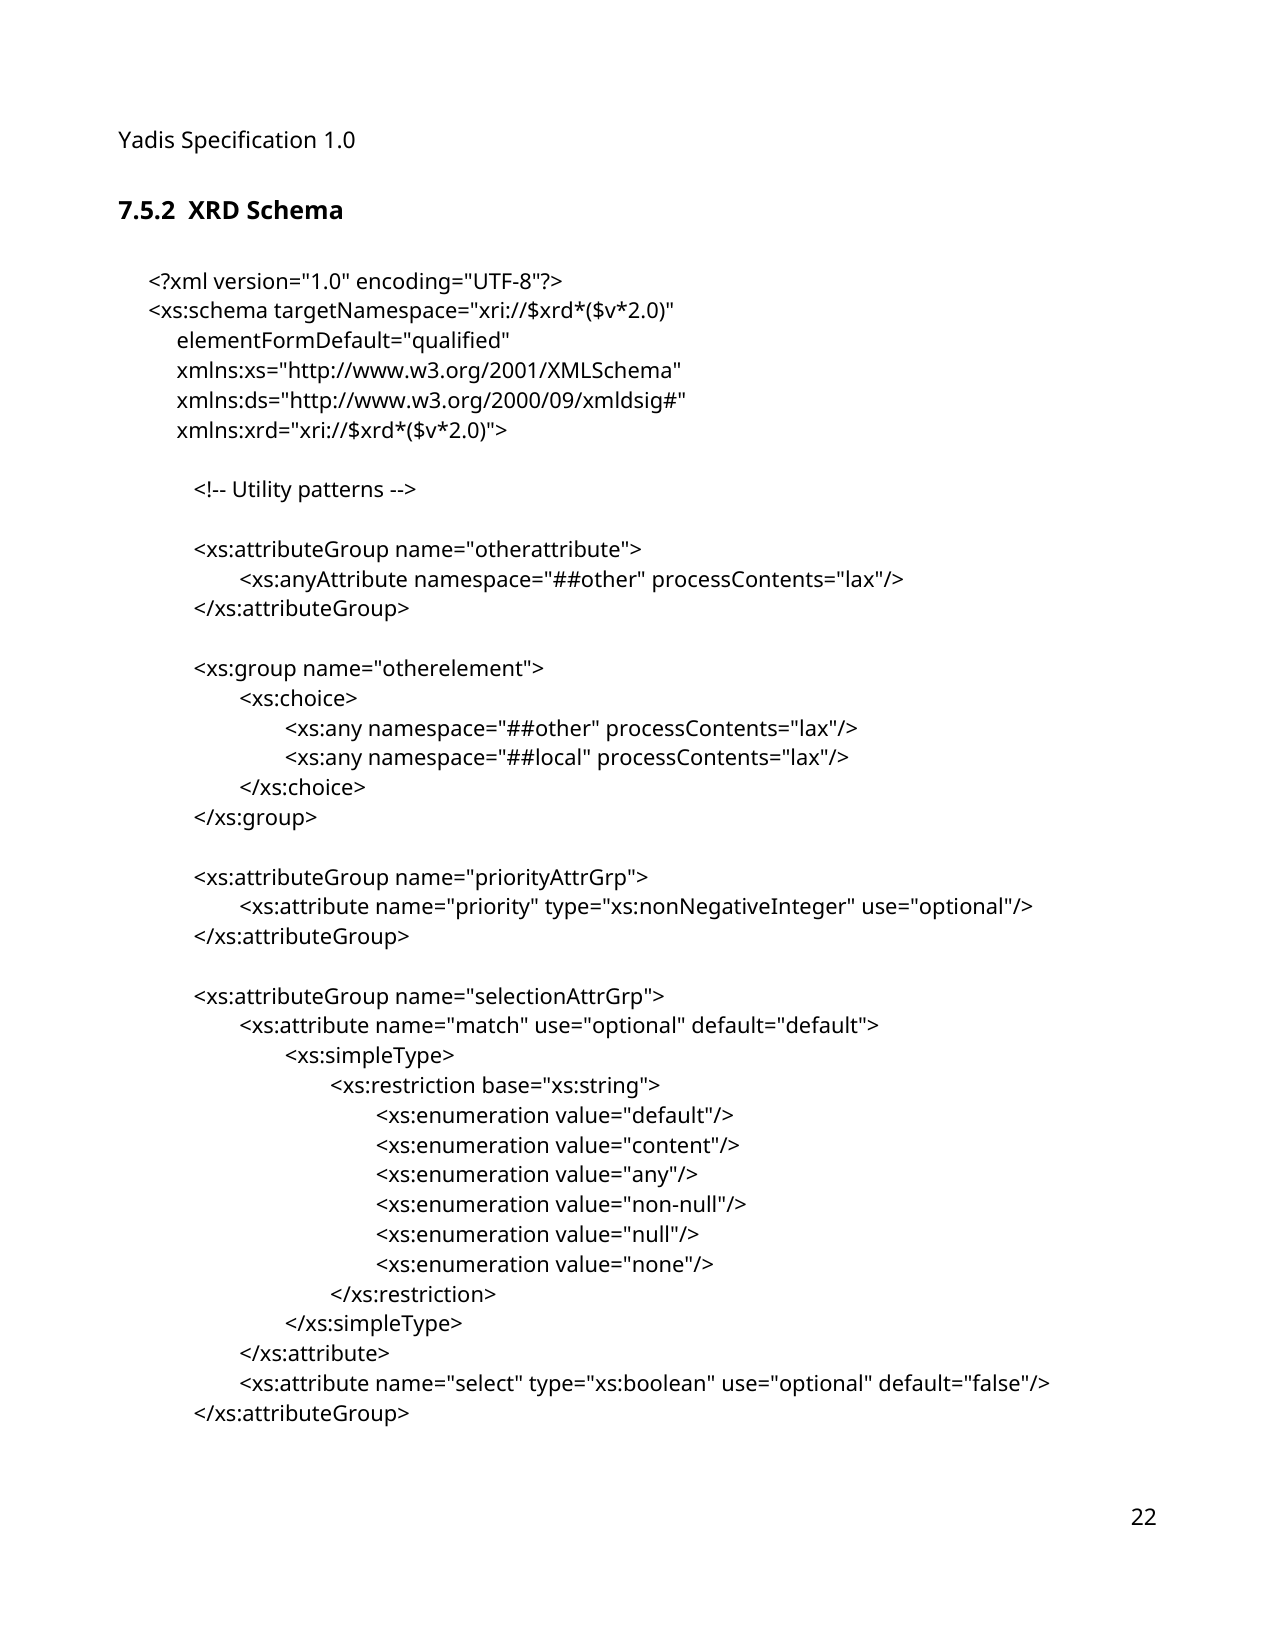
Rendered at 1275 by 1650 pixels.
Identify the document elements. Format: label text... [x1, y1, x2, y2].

subtitle 7.5.2 XRD Schema [118, 193, 1157, 227]
text </xs:attributeGroup> [148, 1398, 1157, 1428]
text <xs:simpleType> [148, 1040, 1157, 1070]
text <!-- Utility patterns --> [148, 474, 1157, 504]
text <xs:any namespace="##other" processContents="lax"/> [148, 713, 1157, 742]
text <xs:schema targetNamespace="xri://$xrd*($v*2.0)" [148, 296, 1157, 325]
text <xs:enumeration value="default"/> [148, 1100, 1157, 1130]
text <xs:group name="otherelement"> [148, 653, 1157, 683]
text </xs:attributeGroup> [148, 921, 1157, 951]
text <xs:attributeGroup name="selectionAttrGrp"> [148, 981, 1157, 1011]
text </xs:attributeGroup> [148, 593, 1157, 623]
text <xs:attribute name="select" type="xs:boolean" use="optional" default="false"/> [148, 1368, 1157, 1398]
text <xs:enumeration value="any"/> [148, 1159, 1157, 1189]
text </xs:simpleType> [148, 1308, 1157, 1338]
text elementFormDefault="qualified" [148, 325, 1157, 355]
text </xs:restriction> [148, 1279, 1157, 1308]
text </xs:choice> [148, 772, 1157, 802]
text </xs:attribute> [148, 1338, 1157, 1368]
text <xs:attributeGroup name="priorityAttrGrp"> [148, 862, 1157, 891]
text <xs:enumeration value="null"/> [148, 1219, 1157, 1249]
text <xs:attribute name="match" use="optional" default="default"> [148, 1011, 1157, 1040]
text <xs:choice> [148, 683, 1157, 713]
text xmlns:xrd="xri://$xrd*($v*2.0)"> [148, 415, 1157, 444]
text <xs:attributeGroup name="otherattribute"> [148, 534, 1157, 564]
text <xs:enumeration value="content"/> [148, 1130, 1157, 1159]
text <xs:enumeration value="non-null"/> [148, 1189, 1157, 1219]
text <?xml version="1.0" encoding="UTF-8"?> [148, 266, 1157, 296]
text <xs:attribute name="priority" type="xs:nonNegativeInteger" use="optional"/> [148, 891, 1157, 921]
text <xs:enumeration value="none"/> [148, 1249, 1157, 1279]
text xmlns:ds="http://www.w3.org/2000/09/xmldsig#" [148, 385, 1157, 415]
text xmlns:xs="http://www.w3.org/2001/XMLSchema" [148, 355, 1157, 385]
text <xs:anyAttribute namespace="##other" processContents="lax"/> [148, 564, 1157, 593]
text <xs:restriction base="xs:string"> [148, 1070, 1157, 1100]
text <xs:any namespace="##local" processContents="lax"/> [148, 742, 1157, 772]
text </xs:group> [148, 802, 1157, 832]
